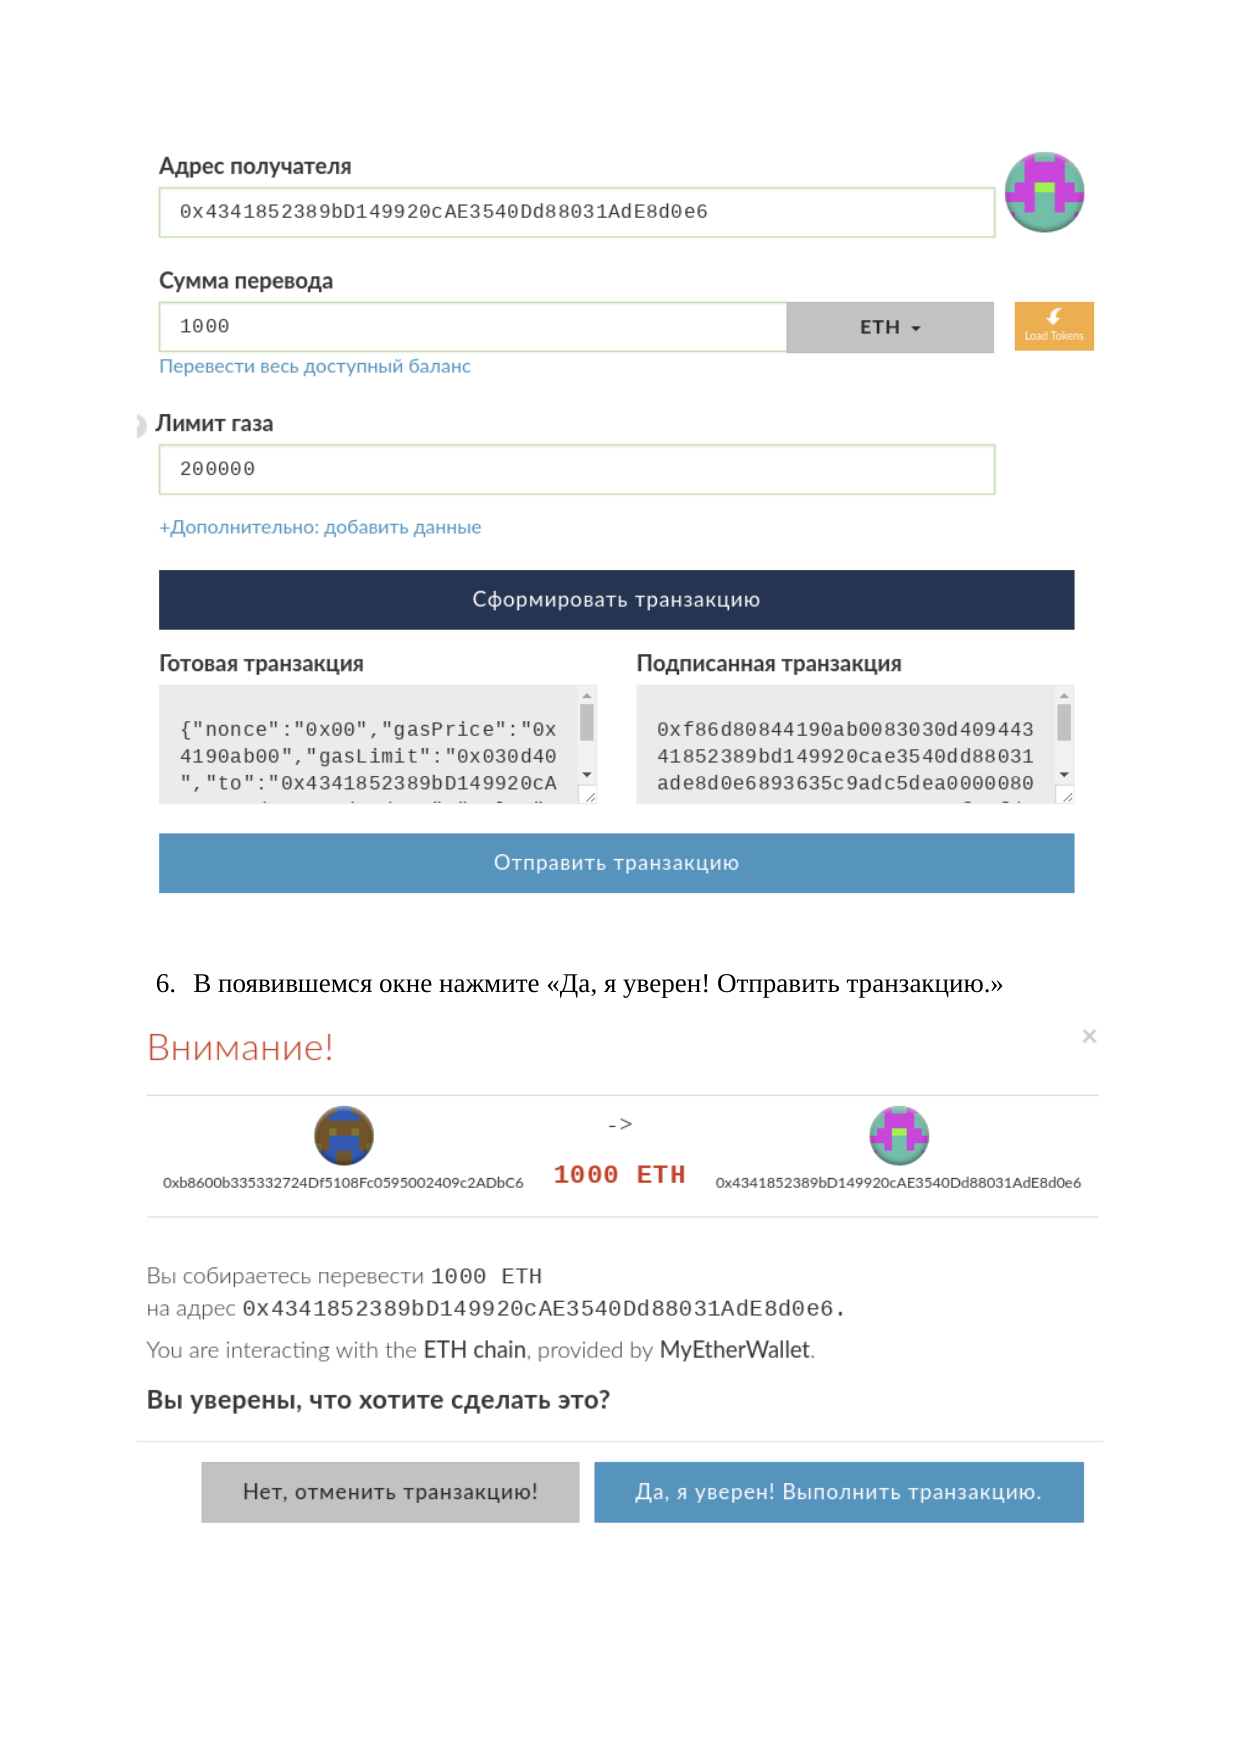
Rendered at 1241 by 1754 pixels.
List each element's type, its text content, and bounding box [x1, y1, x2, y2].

picture [136, 118, 1104, 909]
list В появившемся окне нажмите «Да, я уверен! Отправить транзакцию.» [156, 967, 1122, 998]
picture [136, 1018, 1104, 1539]
